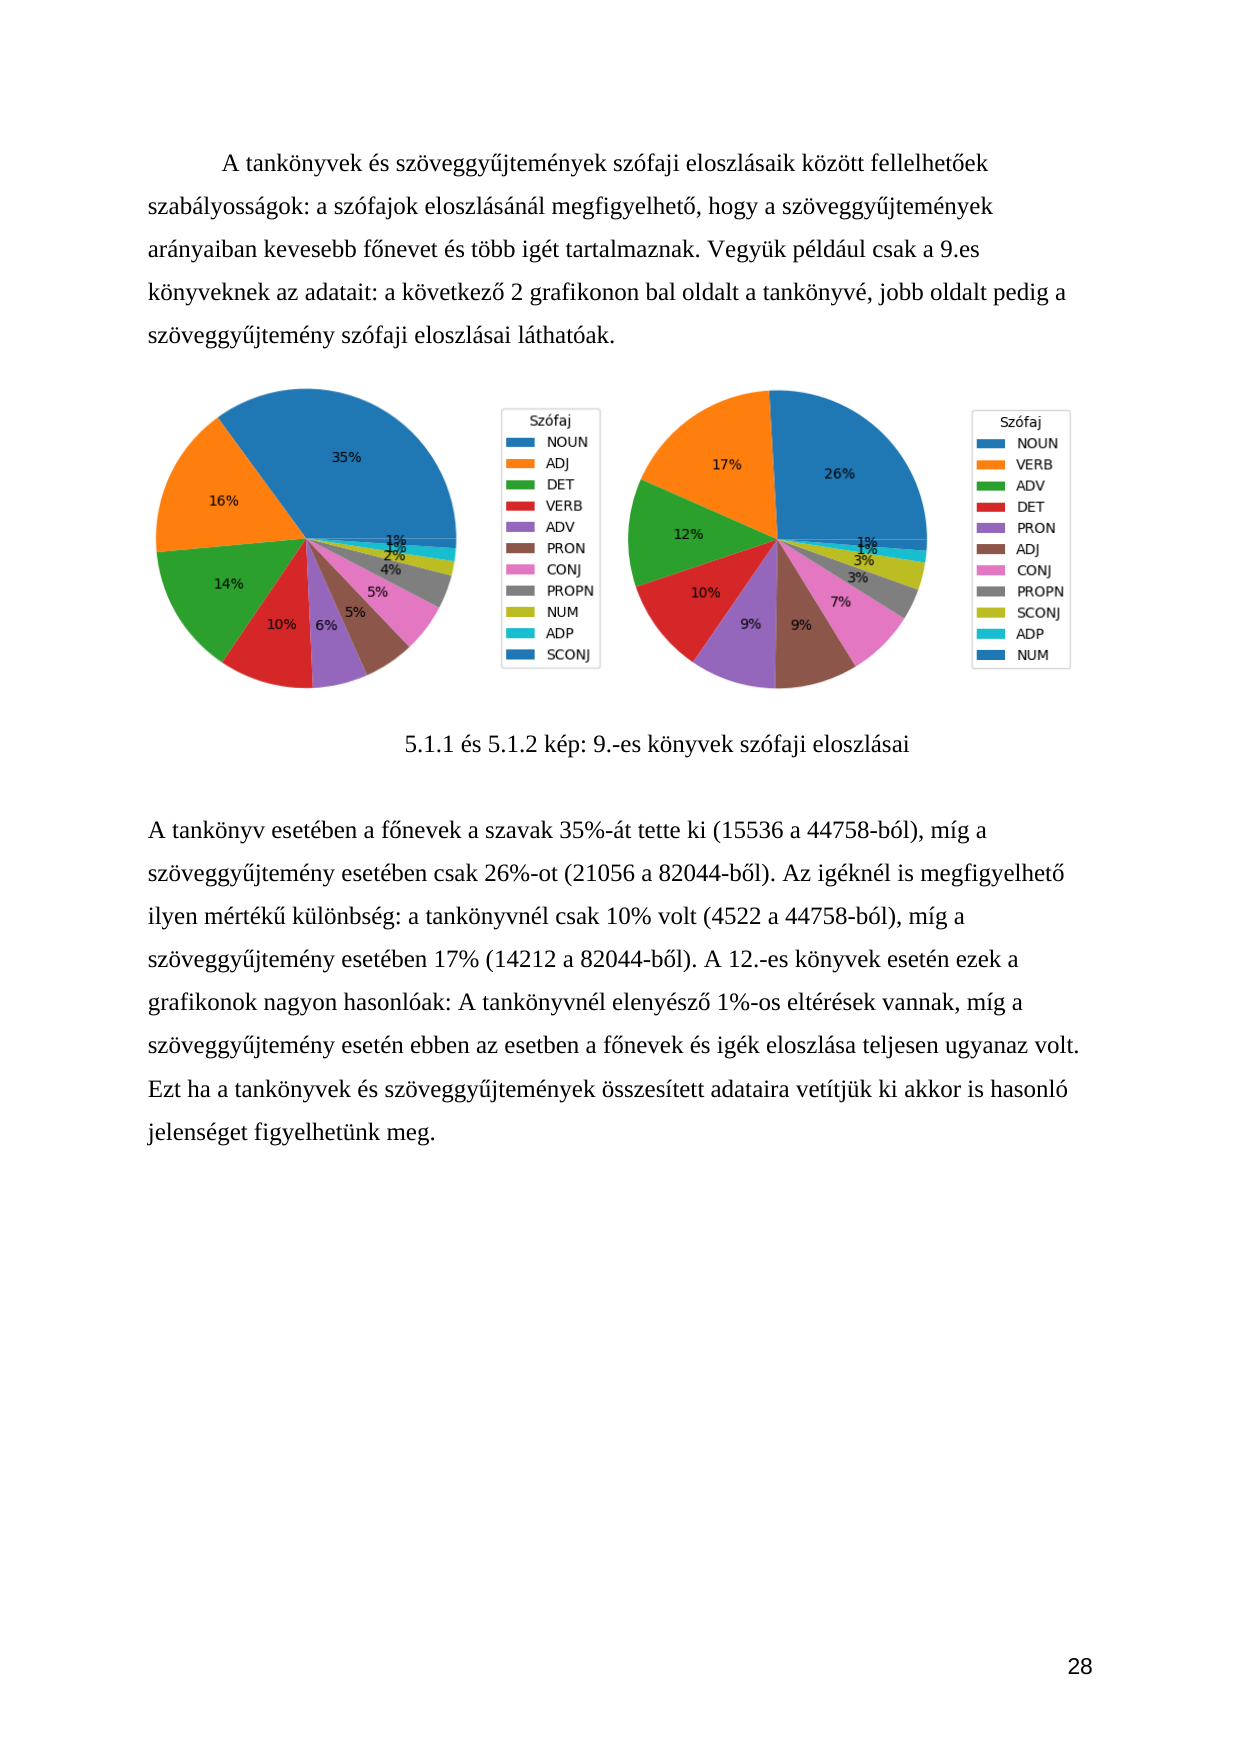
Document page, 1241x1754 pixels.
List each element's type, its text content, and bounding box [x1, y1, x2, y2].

text A tankönyv esetében a főnevek a szavak 35%-át tette ki (15536 a 44758-ból), míg a szöveggyűjtemény esetében csak 26%-ot (21056 a 82044-ből). Az igéknél is megfigyelhető ilyen mértékű különbség: a tankönyvnél csak 10% volt (4522 a 44758-ból), míg a szöveggyűjtemény esetében 17% (14212 a 82044-ből). A 12.-es könyvek esetén ezek a grafikonok nagyon hasonlóak: A tankönyvnél elenyésző 1%-os eltérések vannak, míg a szöveggyűjtemény esetén ebben az esetben a főnevek és igék eloszlása teljesen ugyanaz volt. Ezt ha a tankönyvek és szöveggyűjtemények összesített adataira vetítjük ki akkor is hasonló jelenséget figyelhetünk meg. [148, 815, 1093, 1146]
text 5.1.1 és 5.1.2 kép: 9.-es könyvek szófaji eloszlásai [148, 693, 1093, 757]
text [148, 363, 1093, 382]
picture [147, 378, 1093, 696]
text A tankönyvek és szöveggyűjtemények szófaji eloszlásaik között fellelhetőek szabályosságok: a szófajok eloszlásánál megfigyelhető, hogy a szöveggyűjtemények arányaiban kevesebb főnevet és több igét tartalmaznak. Vegyük például csak a 9.es könyveknek az adatait: a következő 2 grafikonon bal oldalt a tankönyvé, jobb oldalt pedig a szöveggyűjtemény szófaji eloszlásai láthatóak. [148, 148, 1093, 349]
